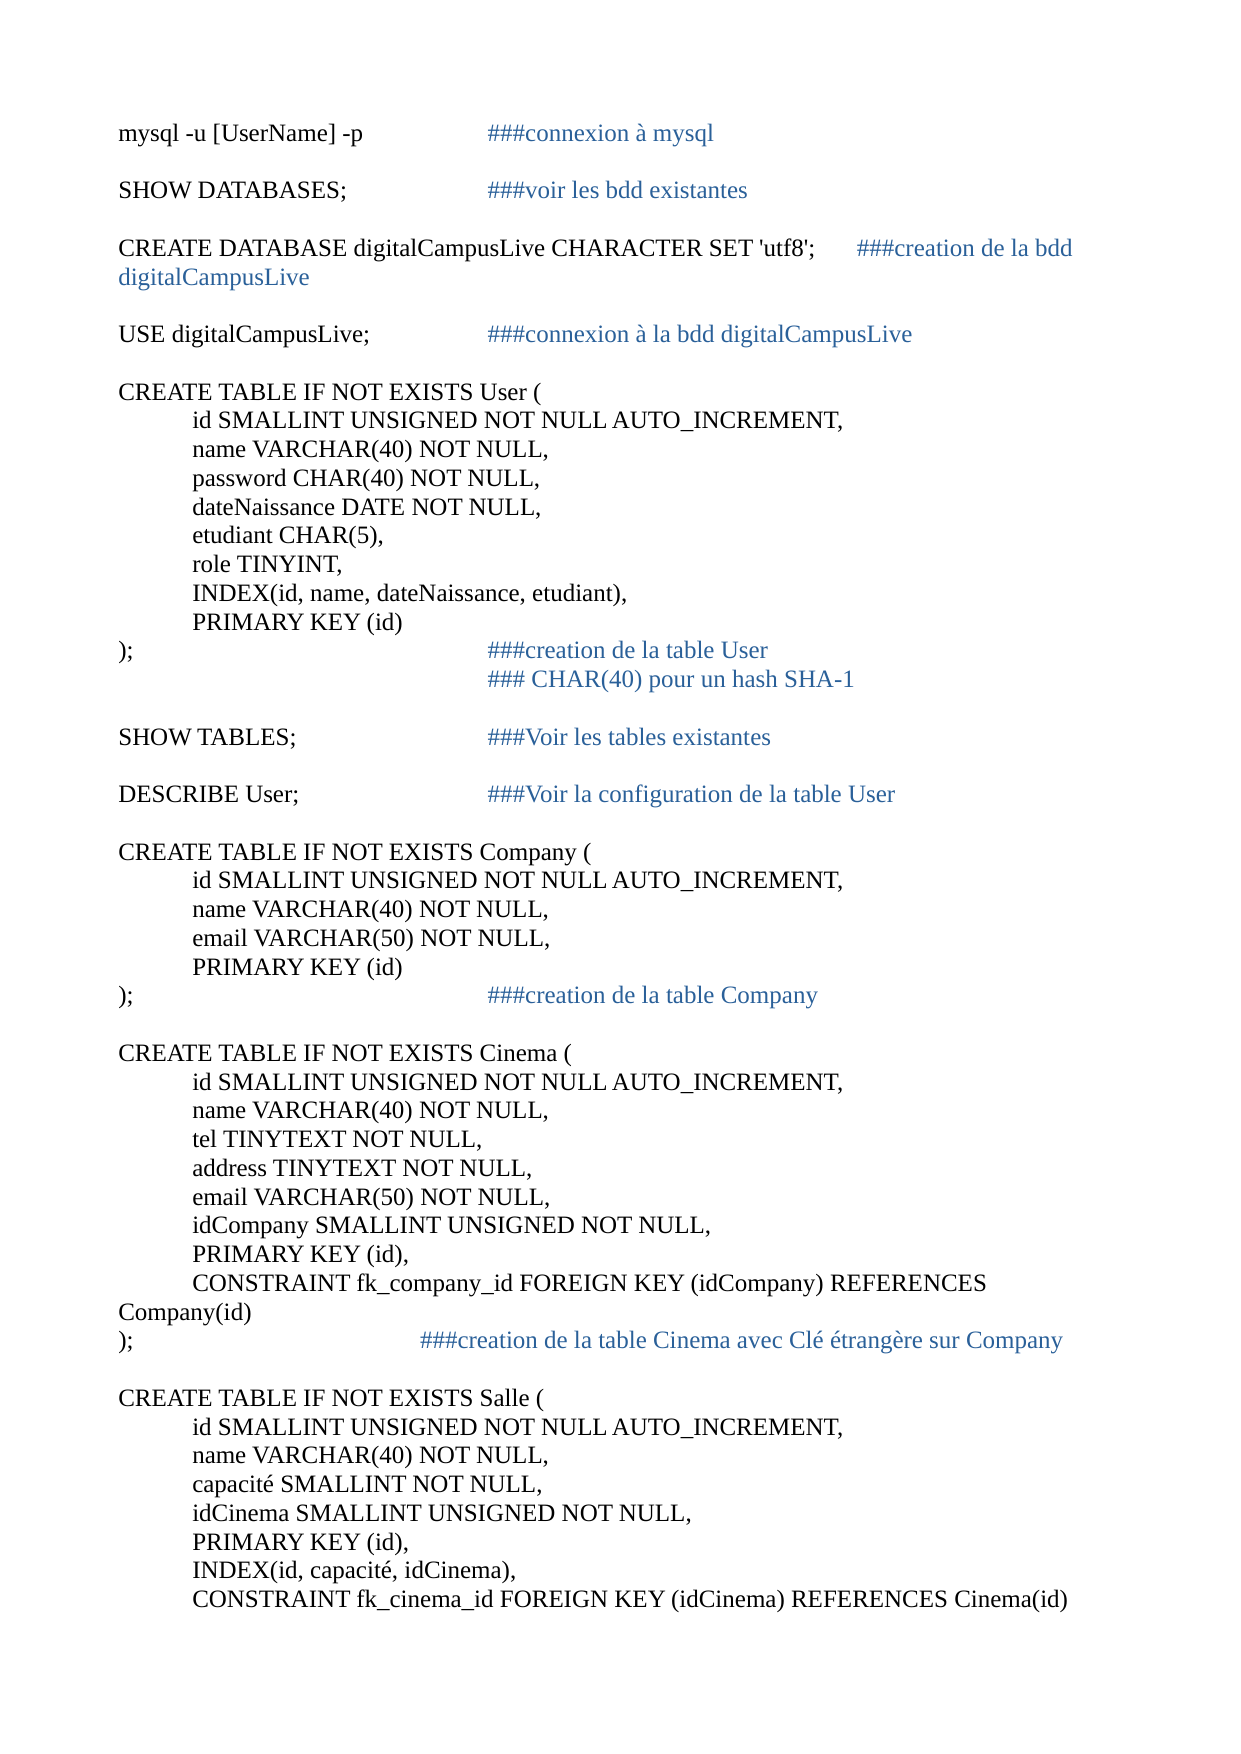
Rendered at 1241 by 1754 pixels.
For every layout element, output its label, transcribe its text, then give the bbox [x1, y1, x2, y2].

text name VARCHAR(40) NOT NULL, [118, 1441, 1122, 1469]
text ); ###creation de la table User [118, 636, 1122, 664]
text PRIMARY KEY (id) [118, 607, 1122, 636]
text PRIMARY KEY (id), [118, 1239, 1122, 1268]
text name VARCHAR(40) NOT NULL, [118, 434, 1122, 463]
text etudiant CHAR(5), [118, 521, 1122, 549]
text PRIMARY KEY (id) [118, 952, 1122, 981]
text CREATE TABLE IF NOT EXISTS Cinema ( [118, 1038, 1122, 1067]
text idCompany SMALLINT UNSIGNED NOT NULL, [118, 1211, 1122, 1239]
text SHOW DATABASES; ###voir les bdd existantes [118, 176, 1122, 204]
text CREATE TABLE IF NOT EXISTS Salle ( [118, 1383, 1122, 1412]
text role TINYINT, [118, 549, 1122, 578]
text email VARCHAR(50) NOT NULL, [118, 1182, 1122, 1211]
text ### CHAR(40) pour un hash SHA-1 [118, 664, 1122, 693]
text name VARCHAR(40) NOT NULL, [118, 1096, 1122, 1124]
text CONSTRAINT fk_company_id FOREIGN KEY (idCompany) REFERENCES Company(id) [118, 1268, 1122, 1326]
text CREATE TABLE IF NOT EXISTS Company ( [118, 837, 1122, 866]
text dateNaissance DATE NOT NULL, [118, 492, 1122, 521]
text mysql -u [UserName] -p ###connexion à mysql [118, 118, 1122, 147]
text USE digitalCampusLive; ###connexion à la bdd digitalCampusLive [118, 319, 1122, 348]
text CREATE TABLE IF NOT EXISTS User ( [118, 377, 1122, 406]
text SHOW TABLES; ###Voir les tables existantes [118, 722, 1122, 751]
text INDEX(id, capacité, idCinema), [118, 1556, 1122, 1584]
text id SMALLINT UNSIGNED NOT NULL AUTO_INCREMENT, [118, 866, 1122, 894]
text ); ###creation de la table Company [118, 981, 1122, 1009]
text DESCRIBE User; ###Voir la configuration de la table User [118, 779, 1122, 808]
text CREATE DATABASE digitalCampusLive CHARACTER SET 'utf8'; ###creation de la bdd digitalCampusLive [118, 233, 1122, 291]
text INDEX(id, name, dateNaissance, etudiant), [118, 578, 1122, 607]
text address TINYTEXT NOT NULL, [118, 1153, 1122, 1182]
text id SMALLINT UNSIGNED NOT NULL AUTO_INCREMENT, [118, 406, 1122, 434]
text CONSTRAINT fk_cinema_id FOREIGN KEY (idCinema) REFERENCES Cinema(id) [118, 1584, 1122, 1613]
text PRIMARY KEY (id), [118, 1527, 1122, 1556]
text capacité SMALLINT NOT NULL, [118, 1469, 1122, 1498]
text id SMALLINT UNSIGNED NOT NULL AUTO_INCREMENT, [118, 1412, 1122, 1441]
text email VARCHAR(50) NOT NULL, [118, 923, 1122, 952]
text name VARCHAR(40) NOT NULL, [118, 894, 1122, 923]
text password CHAR(40) NOT NULL, [118, 463, 1122, 492]
text tel TINYTEXT NOT NULL, [118, 1124, 1122, 1153]
text ); ###creation de la table Cinema avec Clé étrangère sur Company [118, 1326, 1122, 1354]
text id SMALLINT UNSIGNED NOT NULL AUTO_INCREMENT, [118, 1067, 1122, 1096]
text idCinema SMALLINT UNSIGNED NOT NULL, [118, 1498, 1122, 1527]
